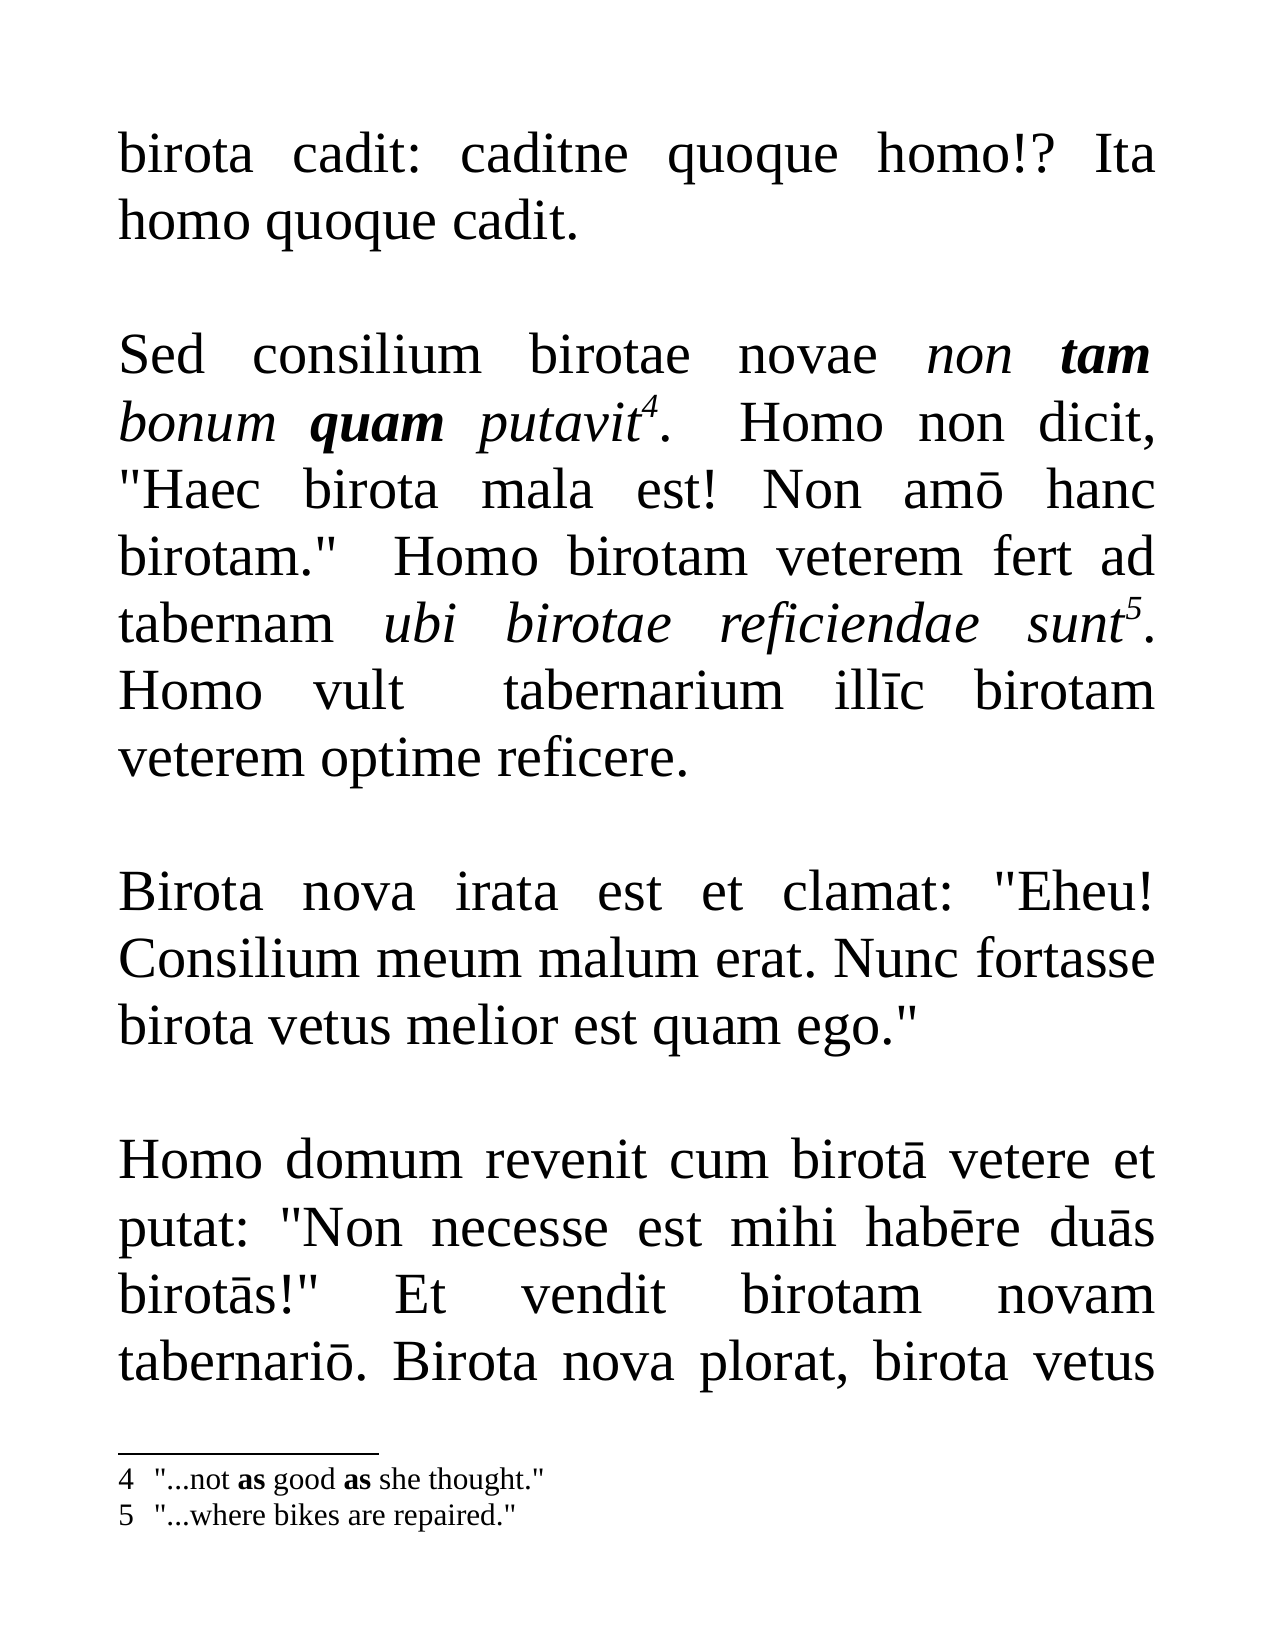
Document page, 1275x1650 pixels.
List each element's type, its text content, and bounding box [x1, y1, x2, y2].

text "...not as good as she thought." [118, 1460, 1157, 1496]
text birota cadit: caditne quoque homo!? Ita homo quoque cadit. [118, 118, 1157, 252]
text "...where bikes are repaired." [118, 1496, 1157, 1532]
text Homo domum revenit cum birotā vetere et putat: "Non necesse est mihi habēre duās birotās!" Et vendit birotam novam tabernariō. Birota nova plorat, birota vetus [118, 1124, 1157, 1393]
text Birota nova irata est et clamat: "Eheu! Consilium meum malum erat. Nunc fortasse birota vetus melior est quam ego." [118, 856, 1157, 1057]
text Sed consilium birotae novae non tam bonum quam putavit. Homo non dicit, "Haec birota mala est! Non amō hanc birotam." Homo birotam veterem fert ad tabernam ubi birotae reficiendae sunt. Homo vult tabernarium illīc birotam veterem optime reficere. [118, 319, 1157, 789]
